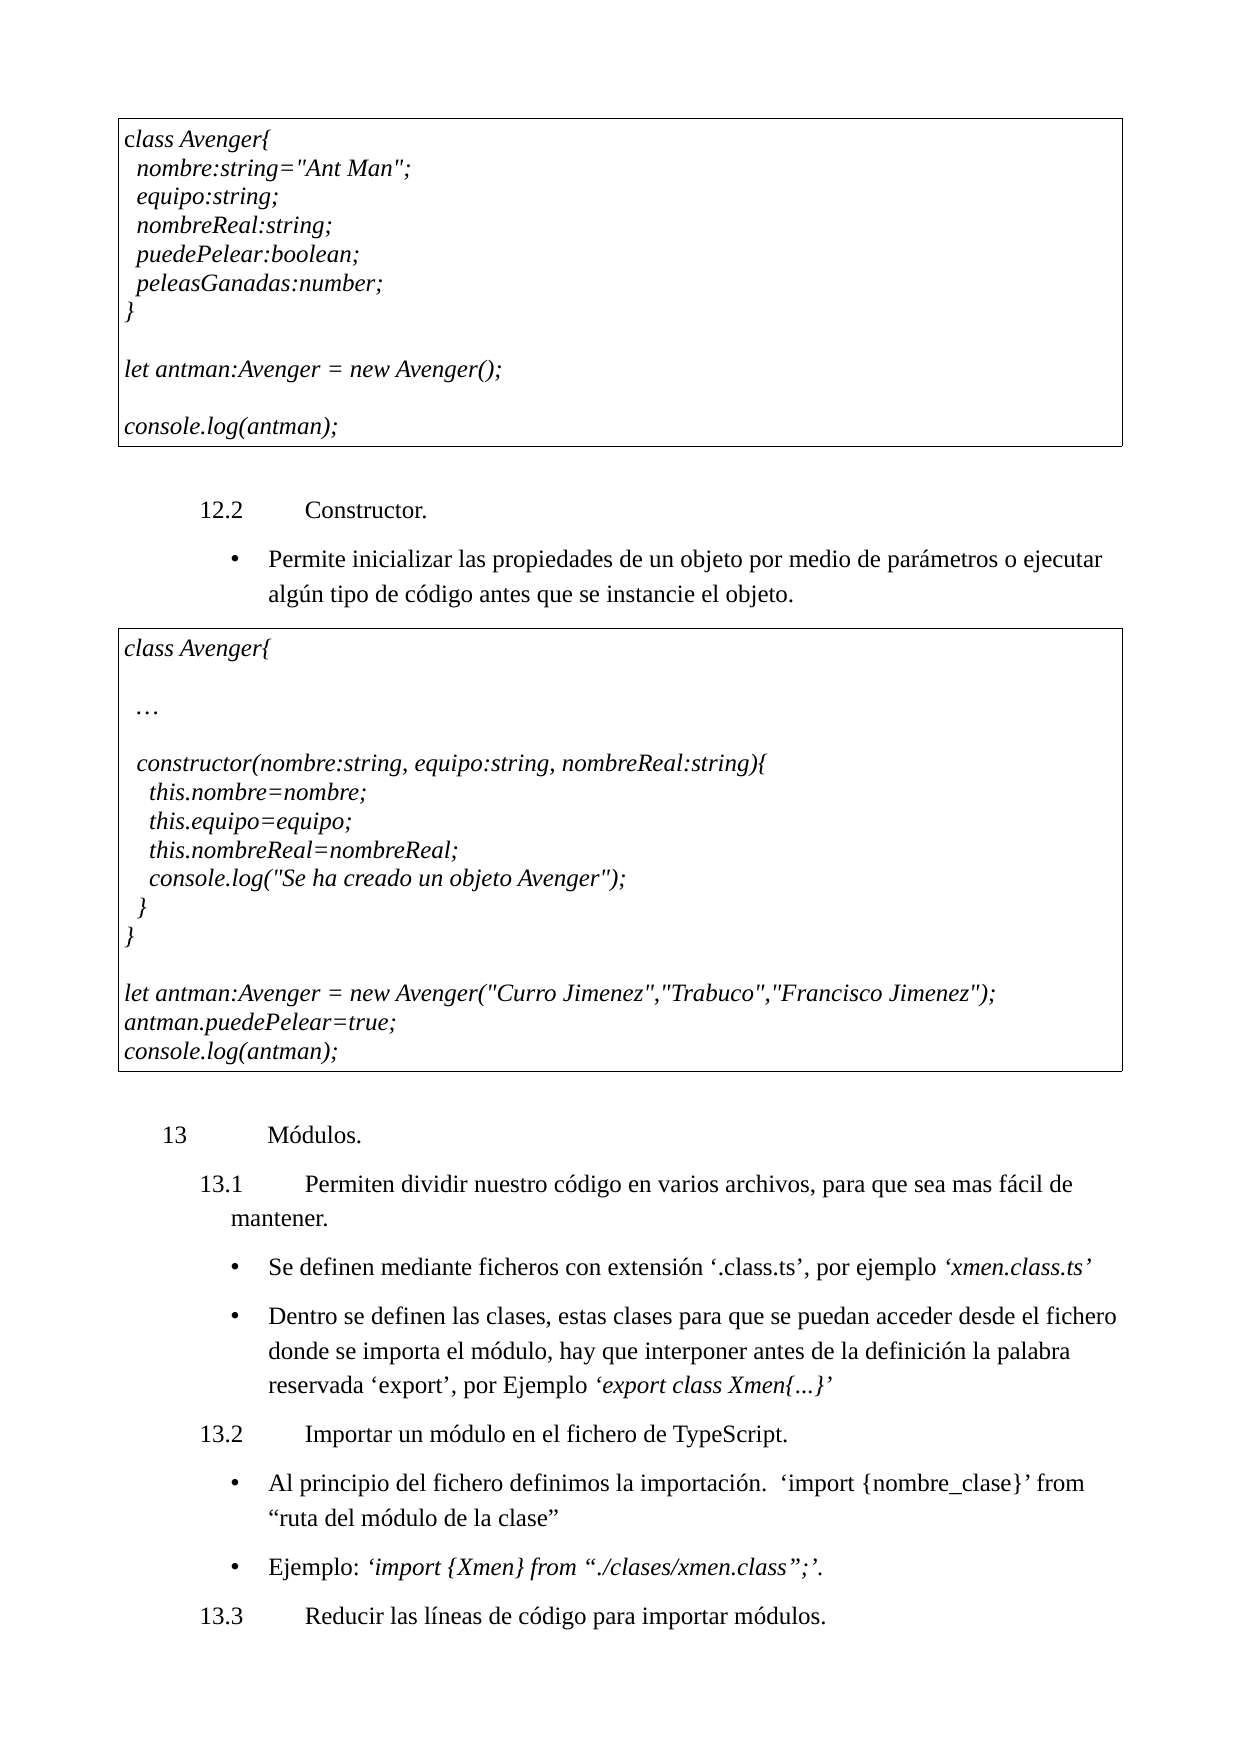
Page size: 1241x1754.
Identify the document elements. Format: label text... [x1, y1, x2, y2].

table_header class Avenger{ … constructor(nombre:string, equipo:string, nombreReal:string){ this.nombre=nombre; this.equipo=equipo; this.nombreReal=nombreReal; console.log("Se ha creado un objeto Avenger"); } } let antman:Avenger = new Avenger("Curro Jimenez","Trabuco","Francisco Jimenez"); antman.puedePelear=true; console.log(antman); [119, 629, 1122, 1071]
list Reducir las líneas de código para importar módulos. [193, 1601, 1122, 1630]
list Dentro se definen las clases, estas clases para que se puedan acceder desde el fichero donde se importa el módulo, hay que interponer antes de la definición la palabra reservada ‘export’, por Ejemplo ‘export class Xmen{...}’ [231, 1301, 1122, 1399]
list Permite inicializar las propiedades de un objeto por medio de parámetros o ejecutar algún tipo de código antes que se instancie el objeto. [231, 544, 1122, 607]
list Se definen mediante ficheros con extensión ‘.class.ts’, por ejemplo ‘xmen.class.ts’ [231, 1252, 1122, 1281]
list Módulos. [156, 1120, 1122, 1148]
list Ejemplo: ‘import {Xmen} from “./clases/xmen.class”;’. [231, 1552, 1122, 1581]
list Permiten dividir nuestro código en varios archivos, para que sea mas fácil de mantener. [193, 1169, 1122, 1232]
list Constructor. [193, 495, 1122, 524]
list Importar un módulo en el fichero de TypeScript. [193, 1419, 1122, 1448]
table_header class Avenger{ nombre:string="Ant Man"; equipo:string; nombreReal:string; puedePelear:boolean; peleasGanadas:number; } let antman:Avenger = new Avenger(); console.log(antman); [119, 119, 1122, 446]
list Al principio del fichero definimos la importación. ‘import {nombre_clase}’ from “ruta del módulo de la clase” [231, 1468, 1122, 1532]
